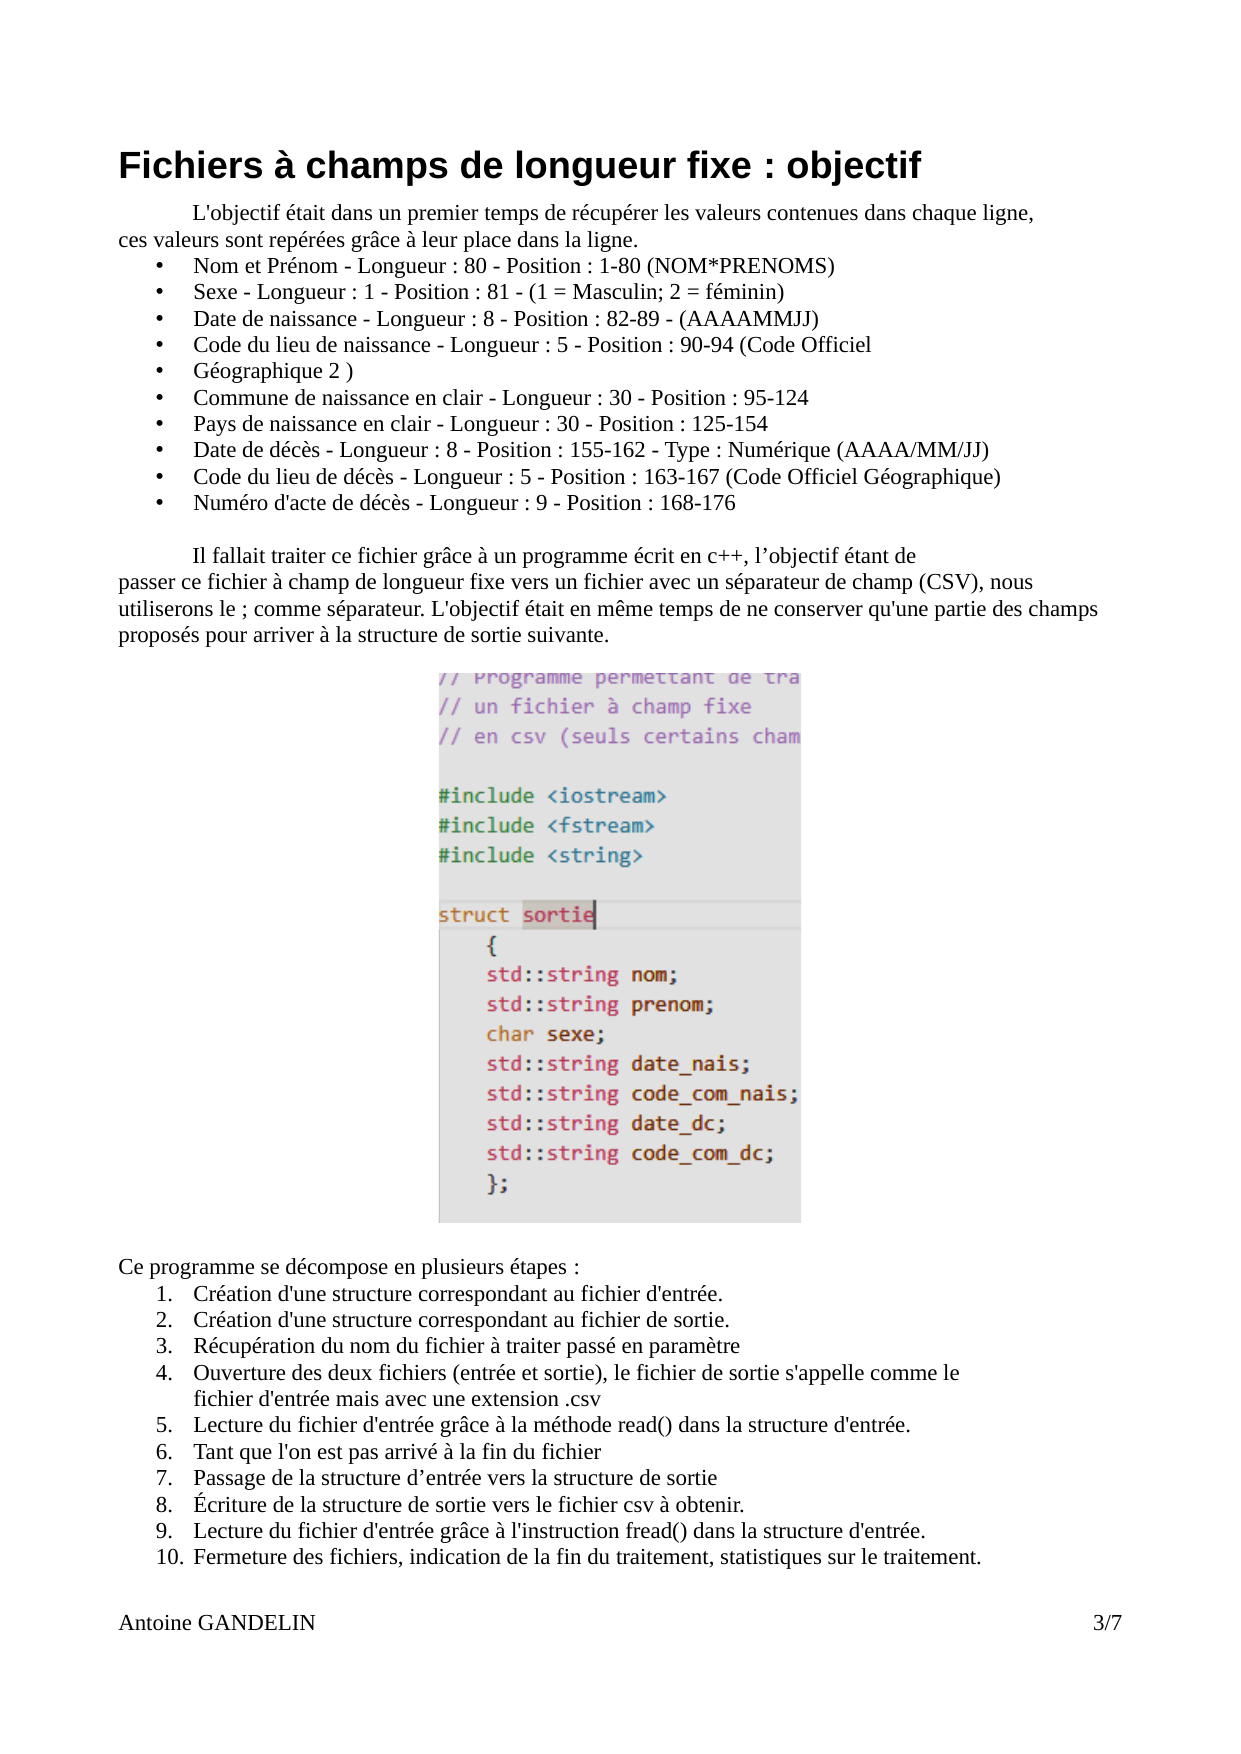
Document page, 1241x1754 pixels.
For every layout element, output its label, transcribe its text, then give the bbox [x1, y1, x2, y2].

list Fermeture des fichiers, indication de la fin du traitement, statistiques sur le traitement. [156, 1543, 1122, 1570]
list fichier d'entrée mais avec une extension .csv [156, 1385, 1122, 1412]
list Passage de la structure d’entrée vers la structure de sortie [156, 1464, 1122, 1491]
list Numéro d'acte de décès - Longueur : 9 - Position : 168-176 [156, 489, 1122, 516]
subtitle Fichiers à champs de longueur fixe : objectif [118, 143, 1122, 187]
text ces valeurs sont repérées grâce à leur place dans la ligne. [118, 226, 1122, 252]
list Lecture du fichier d'entrée grâce à l'instruction fread() dans la structure d'entrée. [156, 1517, 1122, 1543]
list Création d'une structure correspondant au fichier de sortie. [156, 1306, 1122, 1332]
list Date de naissance - Longueur : 8 - Position : 82-89 - (AAAAMMJJ) [156, 305, 1122, 331]
list Ouverture des deux fichiers (entrée et sortie), le fichier de sortie s'appelle comme le [156, 1359, 1122, 1385]
text utiliserons le ; comme séparateur. L'objectif était en même temps de ne conserver qu'une partie des champs [118, 594, 1122, 621]
list Écriture de la structure de sortie vers le fichier csv à obtenir. [156, 1491, 1122, 1517]
list Pays de naissance en clair - Longueur : 30 - Position : 125-154 [156, 410, 1122, 436]
text proposés pour arriver à la structure de sortie suivante. [118, 621, 1122, 647]
list Tant que l'on est pas arrivé à la fin du fichier [156, 1438, 1122, 1464]
text passer ce fichier à champ de longueur fixe vers un fichier avec un séparateur de champ (CSV), nous [118, 568, 1122, 594]
list Création d'une structure correspondant au fichier d'entrée. [156, 1280, 1122, 1306]
text Il fallait traiter ce fichier grâce à un programme écrit en c++, l’objectif étant de [118, 542, 1122, 568]
list Sexe - Longueur : 1 - Position : 81 - (1 = Masculin; 2 = féminin) [156, 278, 1122, 305]
list Géographique 2 ) [156, 357, 1122, 384]
text L'objectif était dans un premier temps de récupérer les valeurs contenues dans chaque ligne, [118, 199, 1122, 226]
picture [438, 673, 802, 1223]
list Commune de naissance en clair - Longueur : 30 - Position : 95-124 [156, 384, 1122, 410]
list Nom et Prénom - Longueur : 80 - Position : 1-80 (NOM*PRENOMS) [156, 252, 1122, 278]
list Code du lieu de décès - Longueur : 5 - Position : 163-167 (Code Officiel Géographique) [156, 463, 1122, 489]
list Date de décès - Longueur : 8 - Position : 155-162 - Type : Numérique (AAAA/MM/JJ) [156, 436, 1122, 463]
list Code du lieu de naissance - Longueur : 5 - Position : 90-94 (Code Officiel [156, 331, 1122, 357]
list Lecture du fichier d'entrée grâce à la méthode read() dans la structure d'entrée. [156, 1412, 1122, 1438]
text Ce programme se décompose en plusieurs étapes : [118, 1253, 1122, 1280]
list Récupération du nom du fichier à traiter passé en paramètre [156, 1332, 1122, 1359]
